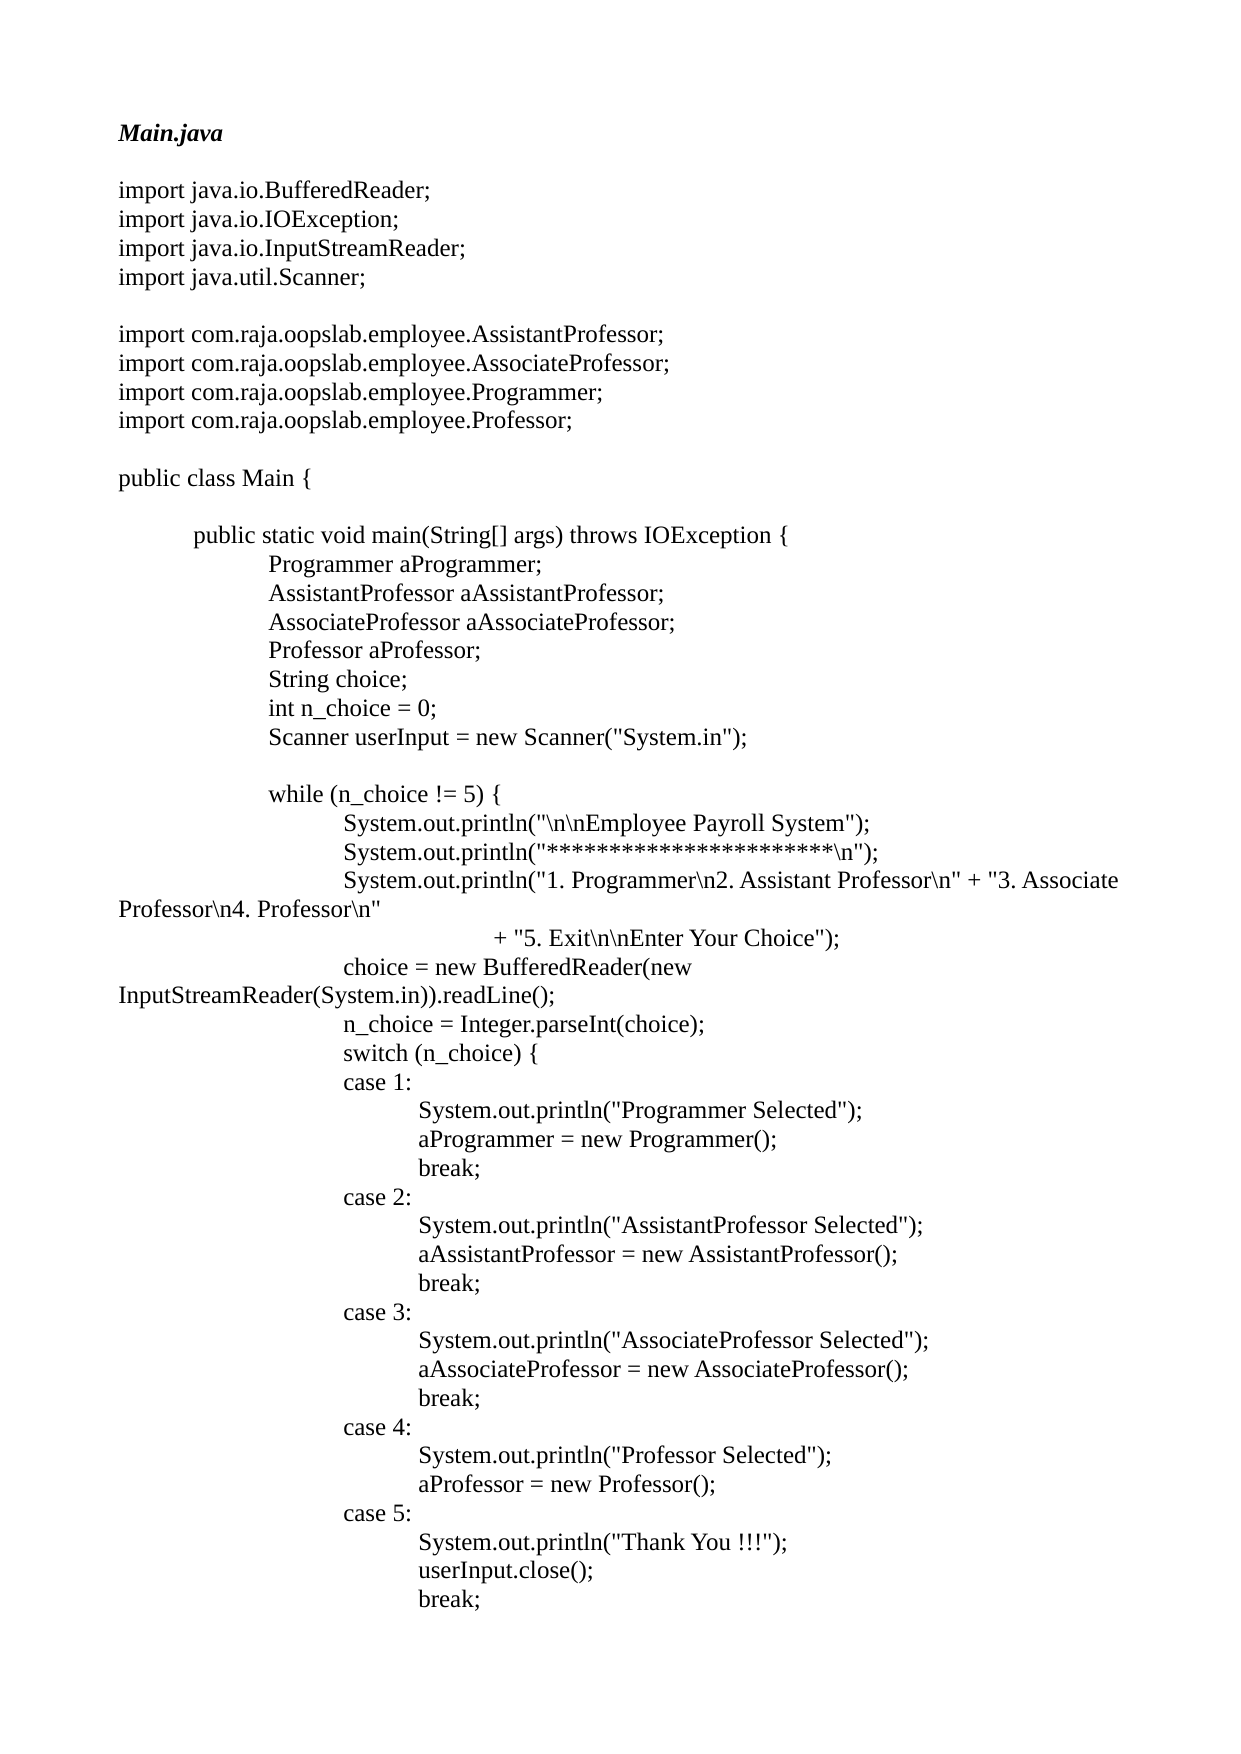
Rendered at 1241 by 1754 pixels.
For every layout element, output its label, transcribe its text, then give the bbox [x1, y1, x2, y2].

text choice = new BufferedReader(new InputStreamReader(System.in)).readLine(); [118, 952, 1122, 1009]
text System.out.println("***********************\n"); [118, 837, 1122, 866]
text Scanner userInput = new Scanner("System.in"); [118, 722, 1122, 751]
text userInput.close(); [118, 1556, 1122, 1584]
text case 5: [118, 1498, 1122, 1527]
text import com.raja.oopslab.employee.Programmer; [118, 377, 1122, 406]
text import com.raja.oopslab.employee.Professor; [118, 406, 1122, 434]
text System.out.println("AssociateProfessor Selected"); [118, 1326, 1122, 1354]
text case 4: [118, 1412, 1122, 1441]
text Main.java [118, 118, 1122, 147]
text + "5. Exit\n\nEnter Your Choice"); [118, 923, 1122, 952]
text break; [118, 1268, 1122, 1297]
text break; [118, 1153, 1122, 1182]
text aProgrammer = new Programmer(); [118, 1124, 1122, 1153]
text aProfessor = new Professor(); [118, 1469, 1122, 1498]
text System.out.println("AssistantProfessor Selected"); [118, 1211, 1122, 1239]
text System.out.println("Thank You !!!"); [118, 1527, 1122, 1556]
text case 1: [118, 1067, 1122, 1096]
text System.out.println("\n\nEmployee Payroll System"); [118, 808, 1122, 837]
text import com.raja.oopslab.employee.AssistantProfessor; [118, 319, 1122, 348]
text public static void main(String[] args) throws IOException { [118, 521, 1122, 549]
text aAssociateProfessor = new AssociateProfessor(); [118, 1354, 1122, 1383]
text import java.util.Scanner; [118, 262, 1122, 291]
text AssociateProfessor aAssociateProfessor; [118, 607, 1122, 636]
text case 3: [118, 1297, 1122, 1326]
text String choice; [118, 664, 1122, 693]
text import com.raja.oopslab.employee.AssociateProfessor; [118, 348, 1122, 377]
text AssistantProfessor aAssistantProfessor; [118, 578, 1122, 607]
text System.out.println("Professor Selected"); [118, 1441, 1122, 1469]
text System.out.println("1. Programmer\n2. Assistant Professor\n" + "3. Associate Professor\n4. Professor\n" [118, 866, 1122, 923]
text while (n_choice != 5) { [118, 779, 1122, 808]
text n_choice = Integer.parseInt(choice); [118, 1009, 1122, 1038]
text Programmer aProgrammer; [118, 549, 1122, 578]
text switch (n_choice) { [118, 1038, 1122, 1067]
text break; [118, 1383, 1122, 1412]
text import java.io.BufferedReader; [118, 176, 1122, 204]
text case 2: [118, 1182, 1122, 1211]
text break; [118, 1584, 1122, 1613]
text import java.io.InputStreamReader; [118, 233, 1122, 262]
text Professor aProfessor; [118, 636, 1122, 664]
text import java.io.IOException; [118, 204, 1122, 233]
text System.out.println("Programmer Selected"); [118, 1096, 1122, 1124]
text int n_choice = 0; [118, 693, 1122, 722]
text aAssistantProfessor = new AssistantProfessor(); [118, 1239, 1122, 1268]
text public class Main { [118, 463, 1122, 492]
